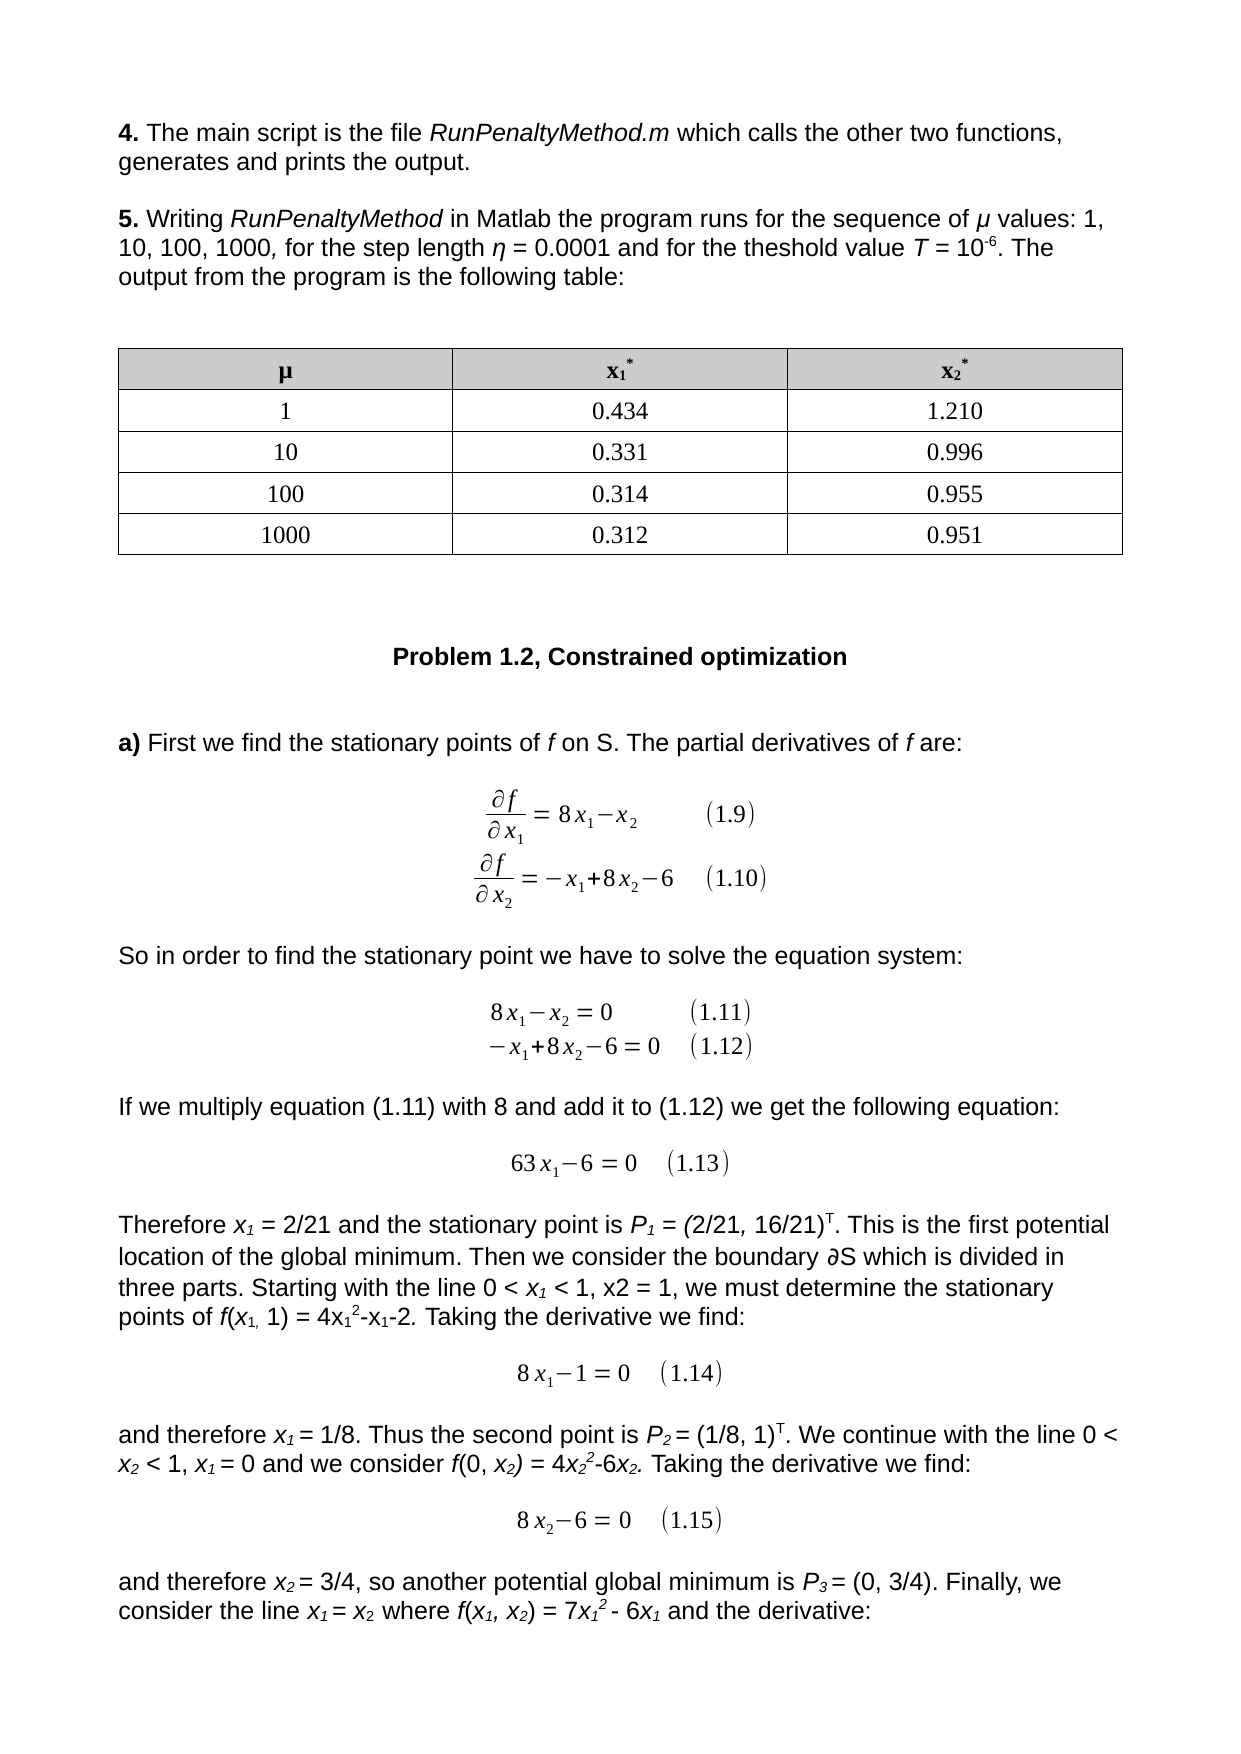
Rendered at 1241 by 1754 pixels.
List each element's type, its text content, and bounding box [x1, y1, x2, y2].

table_header x1* [453, 349, 787, 389]
table_cell 1000 [119, 514, 452, 554]
text Problem 1.2, Constrained optimization [118, 642, 1122, 670]
table_cell 0.951 [788, 514, 1122, 554]
table_header x2* [788, 349, 1122, 389]
text a) First we find the stationary points of f on S. The partial derivatives of f are: [118, 728, 1122, 757]
text Therefore x1 = 2/21 and the stationary point is P1 = (2/21, 16/21)T. This is the first potential location of the global minimum. Then we consider the boundary ∂S which is divided in three parts. Starting with the line 0 < x1 < 1, x2 = 1, we must determine the stationary points of f(x1, 1) = 4x12-x1-2. Taking the derivative we find: [118, 1210, 1122, 1331]
text 5. Writing RunPenaltyMethod in Matlab the program runs for the sequence of μ values: 1, 10, 100, 1000, for the step length η = 0.0001 and for the theshold value T = 10-6. The output from the program is the following table: [118, 204, 1122, 291]
table_cell 0.314 [453, 473, 787, 513]
table_header μ [119, 349, 452, 389]
table_cell 0.955 [788, 473, 1122, 513]
table_cell 1.210 [788, 390, 1122, 431]
table_cell 100 [119, 473, 452, 513]
table_cell 0.331 [453, 432, 787, 472]
text 4. The main script is the file RunPenaltyMethod.m which calls the other two functions, generates and prints the output. [118, 118, 1122, 176]
text If we multiply equation (1.11) with 8 and add it to (1.12) we get the following equation: [118, 1092, 1122, 1121]
text and therefore x2 = 3/4, so another potential global minimum is P3 = (0, 3/4). Finally, we consider the line x1 = x2 where f(x1, x2) = 7x12 - 6x1 and the derivative: [118, 1567, 1122, 1624]
table_cell 0.312 [453, 514, 787, 554]
text and therefore x1 = 1/8. Thus the second point is P2 = (1/8, 1)T. We continue with the line 0 < x2 < 1, x1 = 0 and we consider f(0, x2) = 4x22-6x2. Taking the derivative we find: [118, 1420, 1122, 1477]
table_cell 1 [119, 390, 452, 431]
table_cell 0.996 [788, 432, 1122, 472]
table_cell 10 [119, 432, 452, 472]
text So in order to find the stationary point we have to solve the equation system: [118, 941, 1122, 969]
table_cell 0.434 [453, 390, 787, 431]
